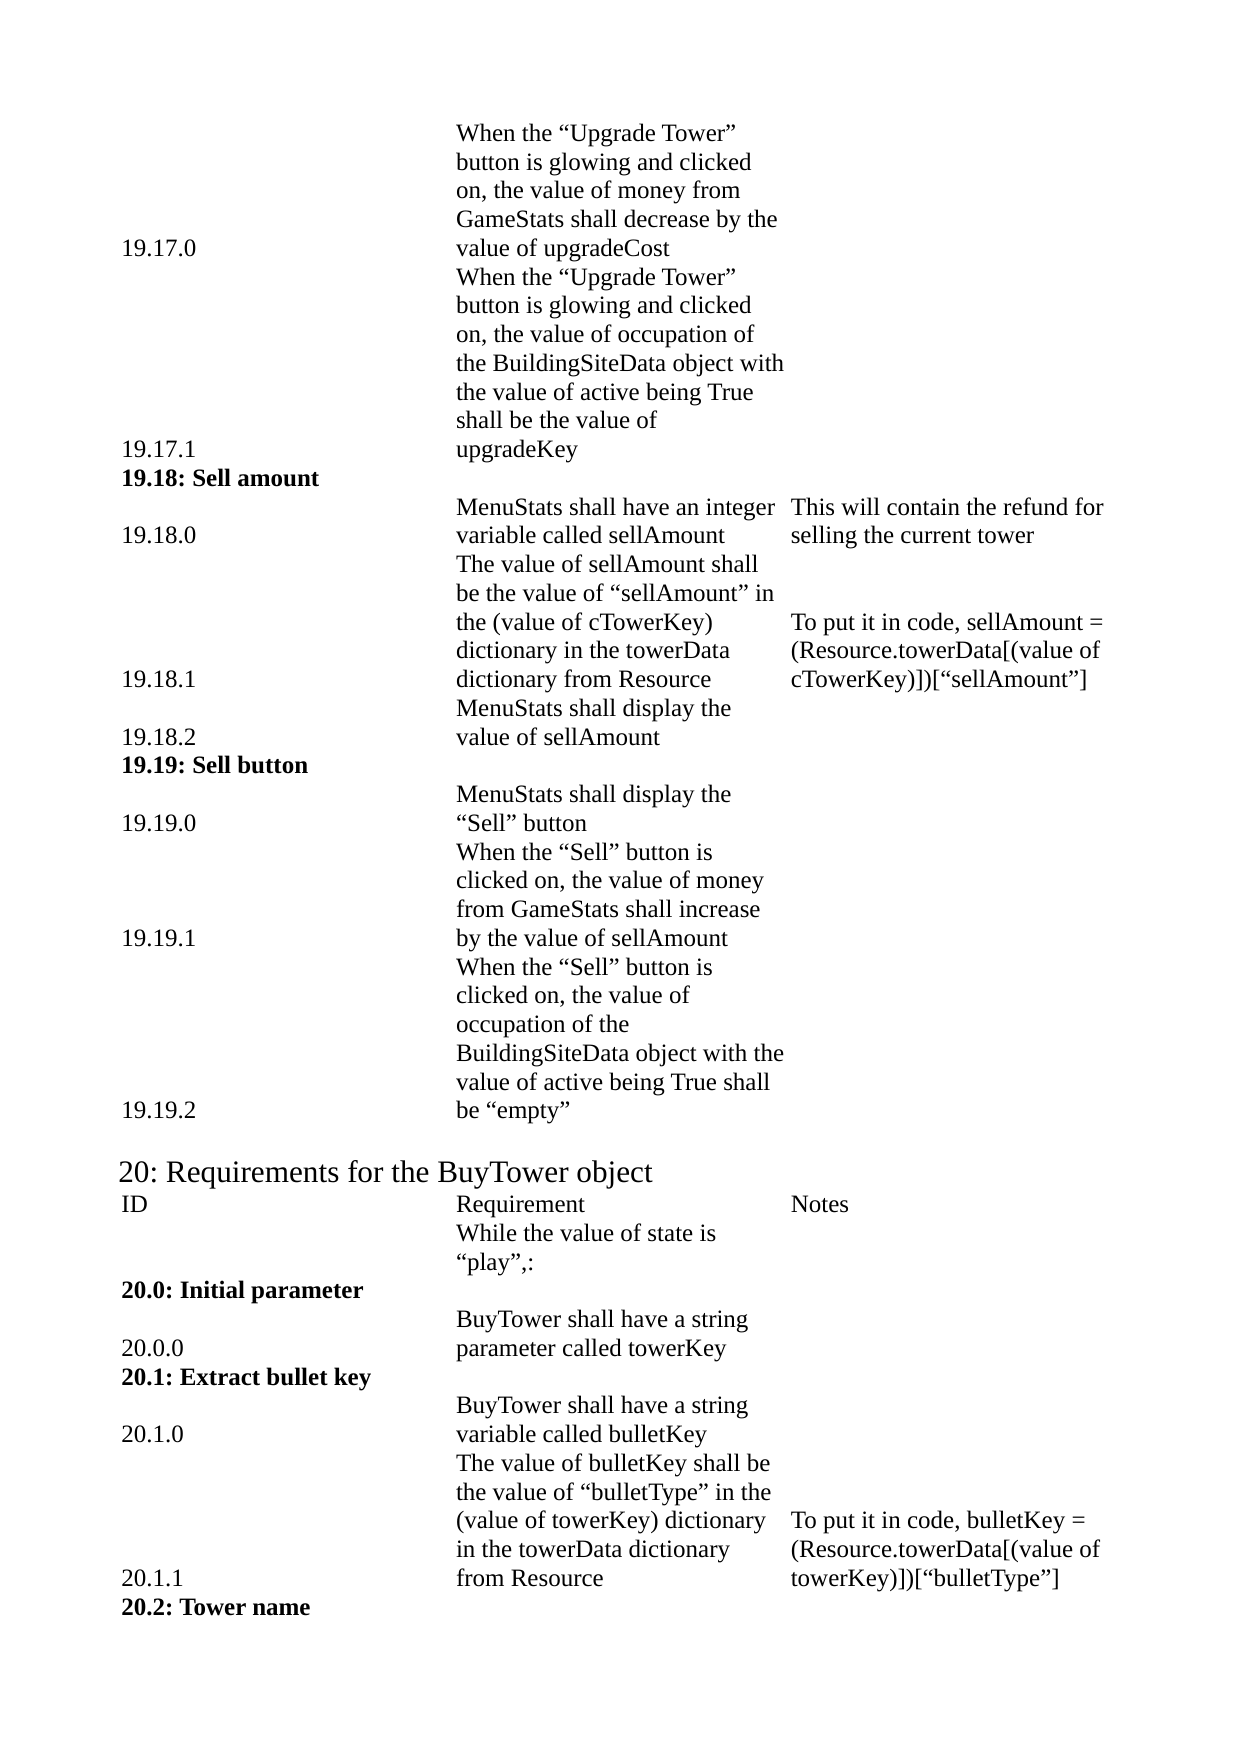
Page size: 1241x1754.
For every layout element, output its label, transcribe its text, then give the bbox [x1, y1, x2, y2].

table_cell BuyTower shall have a string parameter called towerKey [453, 1304, 787, 1362]
table_cell [788, 1390, 1122, 1448]
table_header Requirement [453, 1189, 787, 1218]
table_cell 20.0.0 [118, 1304, 453, 1362]
table_cell [788, 693, 1122, 751]
table_cell When the “Sell” button is clicked on, the value of occupation of the BuildingSiteData object with the value of active being True shall be “empty” [453, 952, 787, 1124]
table_cell MenuStats shall display the value of sellAmount [453, 693, 787, 751]
table_cell 20.1.0 [118, 1390, 453, 1448]
table_cell 19.18.1 [118, 549, 453, 693]
text 20: Requirements for the BuyTower object [118, 1153, 1122, 1189]
table_cell 20.2: Tower name [118, 1592, 1122, 1620]
table_cell To put it in code, sellAmount = (Resource.towerData[(value of cTowerKey)])[“sellAmount”] [788, 549, 1122, 693]
table_cell 19.17.0 [118, 118, 453, 262]
table_cell BuyTower shall have a string variable called bulletKey [453, 1390, 787, 1448]
table_cell 20.1.1 [118, 1448, 453, 1592]
table_cell When the “Upgrade Tower” button is glowing and clicked on, the value of occupation of the BuildingSiteData object with the value of active being True shall be the value of upgradeKey [453, 262, 787, 463]
table_cell 19.18.2 [118, 693, 453, 751]
table_cell 19.19.2 [118, 952, 453, 1124]
table_cell 20.1: Extract bullet key [118, 1362, 1122, 1390]
table_cell 19.19.1 [118, 837, 453, 952]
table_cell To put it in code, bulletKey = (Resource.towerData[(value of towerKey)])[“bulletType”] [788, 1448, 1122, 1592]
table_cell [788, 118, 1122, 262]
table_cell While the value of state is “play”,: [453, 1218, 787, 1275]
table_cell 19.18.0 [118, 492, 453, 549]
table_cell 19.19: Sell button [118, 751, 1122, 779]
table_cell 20.0: Initial parameter [118, 1275, 1122, 1304]
table_header ID [118, 1189, 453, 1218]
table_cell This will contain the refund for selling the current tower [788, 492, 1122, 549]
table_cell MenuStats shall display the “Sell” button [453, 779, 787, 837]
table_cell MenuStats shall have an integer variable called sellAmount [453, 492, 787, 549]
table_header Notes [788, 1189, 1122, 1218]
table_cell 19.19.0 [118, 779, 453, 837]
table_cell [788, 952, 1122, 1124]
table_cell 19.18: Sell amount [118, 463, 1122, 492]
table_cell [788, 1218, 1122, 1275]
table_cell [788, 1304, 1122, 1362]
table_cell The value of sellAmount shall be the value of “sellAmount” in the (value of cTowerKey) dictionary in the towerData dictionary from Resource [453, 549, 787, 693]
table_cell When the “Sell” button is clicked on, the value of money from GameStats shall increase by the value of sellAmount [453, 837, 787, 952]
table_cell [788, 779, 1122, 837]
table_cell When the “Upgrade Tower” button is glowing and clicked on, the value of money from GameStats shall decrease by the value of upgradeCost [453, 118, 787, 262]
table_cell 19.17.1 [118, 262, 453, 463]
table_cell [788, 837, 1122, 952]
table_cell [118, 1218, 453, 1275]
table_cell [788, 262, 1122, 463]
table_cell The value of bulletKey shall be the value of “bulletType” in the (value of towerKey) dictionary in the towerData dictionary from Resource [453, 1448, 787, 1592]
